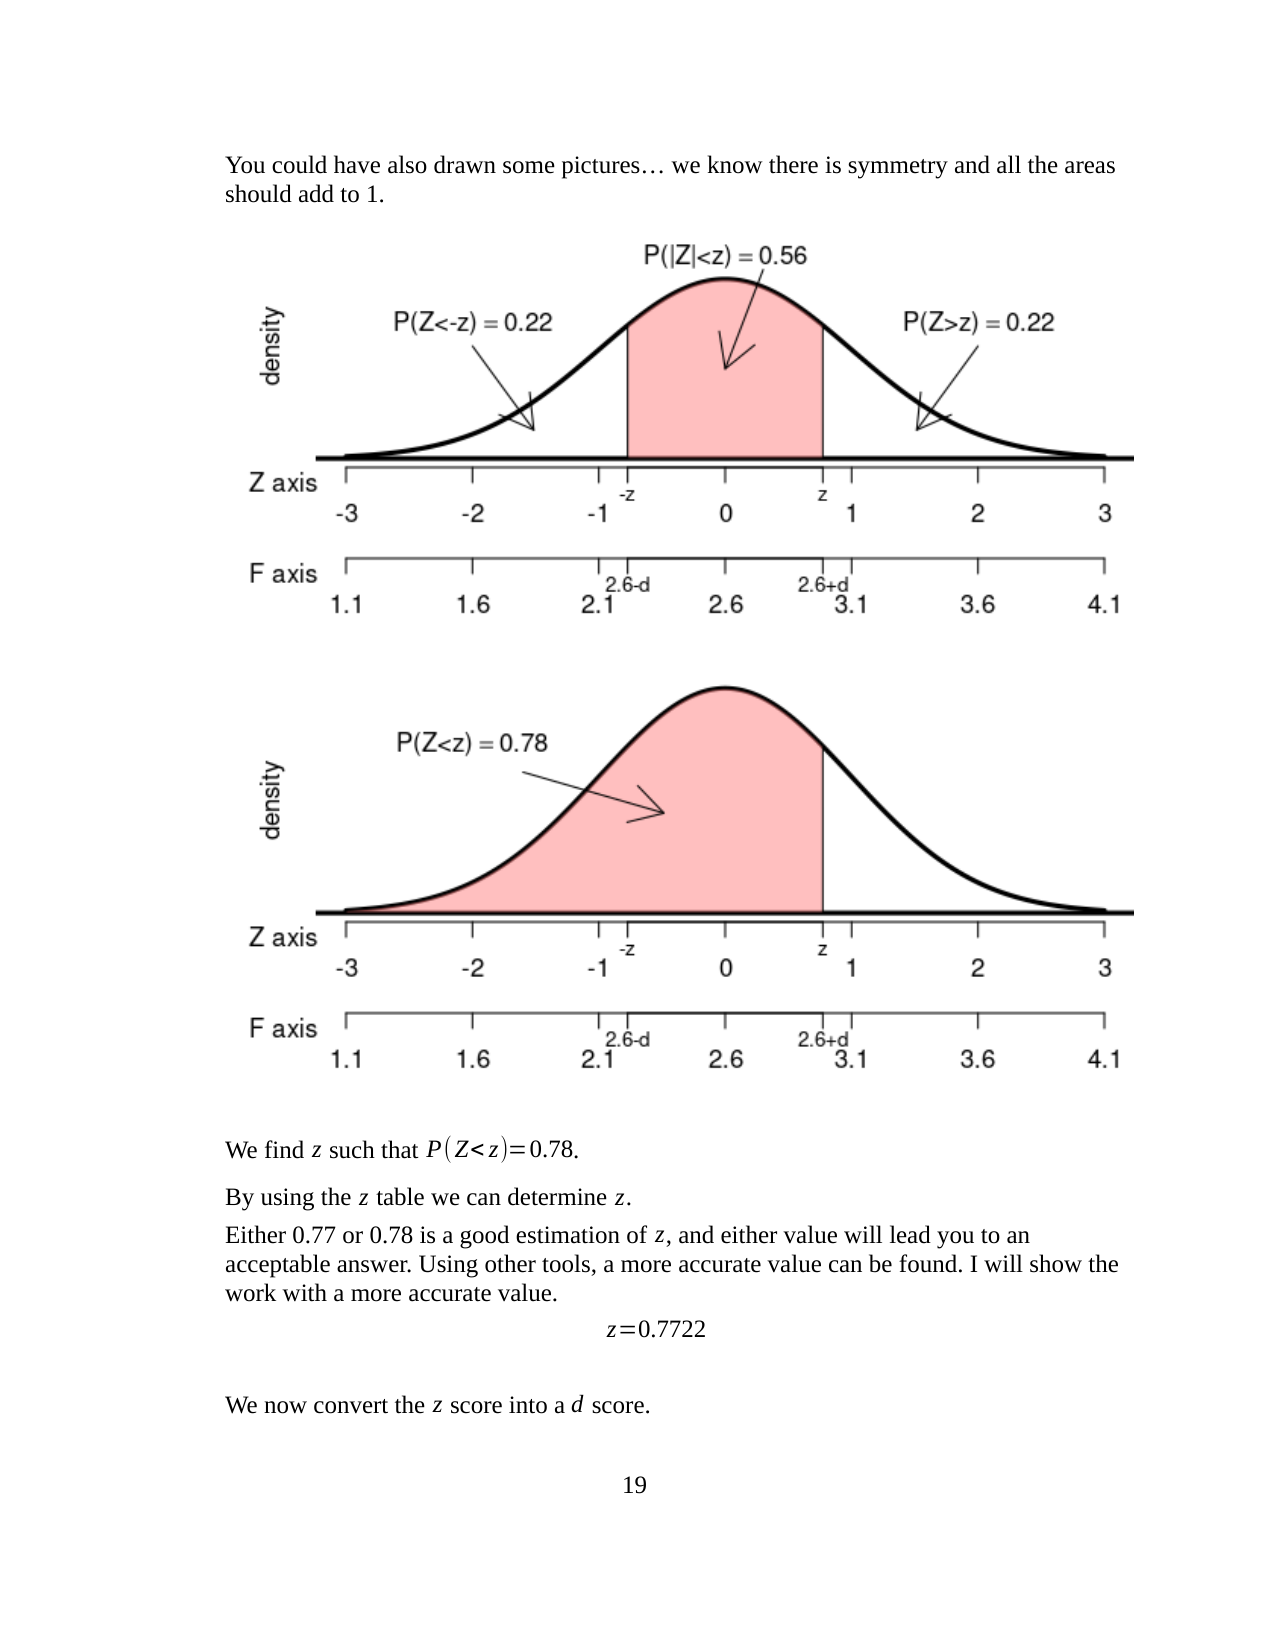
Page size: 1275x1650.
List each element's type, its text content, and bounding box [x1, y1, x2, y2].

list We find such that . [187, 225, 1125, 1164]
list You could have also drawn some pictures… we know there is symmetry and all the areas should add to 1. [187, 150, 1125, 207]
picture [225, 225, 1134, 1135]
list Either 0.77 or 0.78 is a good estimation of , and either value will lead you to an acceptable answer. Using other tools, a more accurate value can be found. I will show the work with a more accurate value. [187, 1220, 1125, 1306]
list We now convert the score into a score. [187, 1390, 1125, 1419]
list By using the table we can determine . [187, 1182, 1125, 1211]
